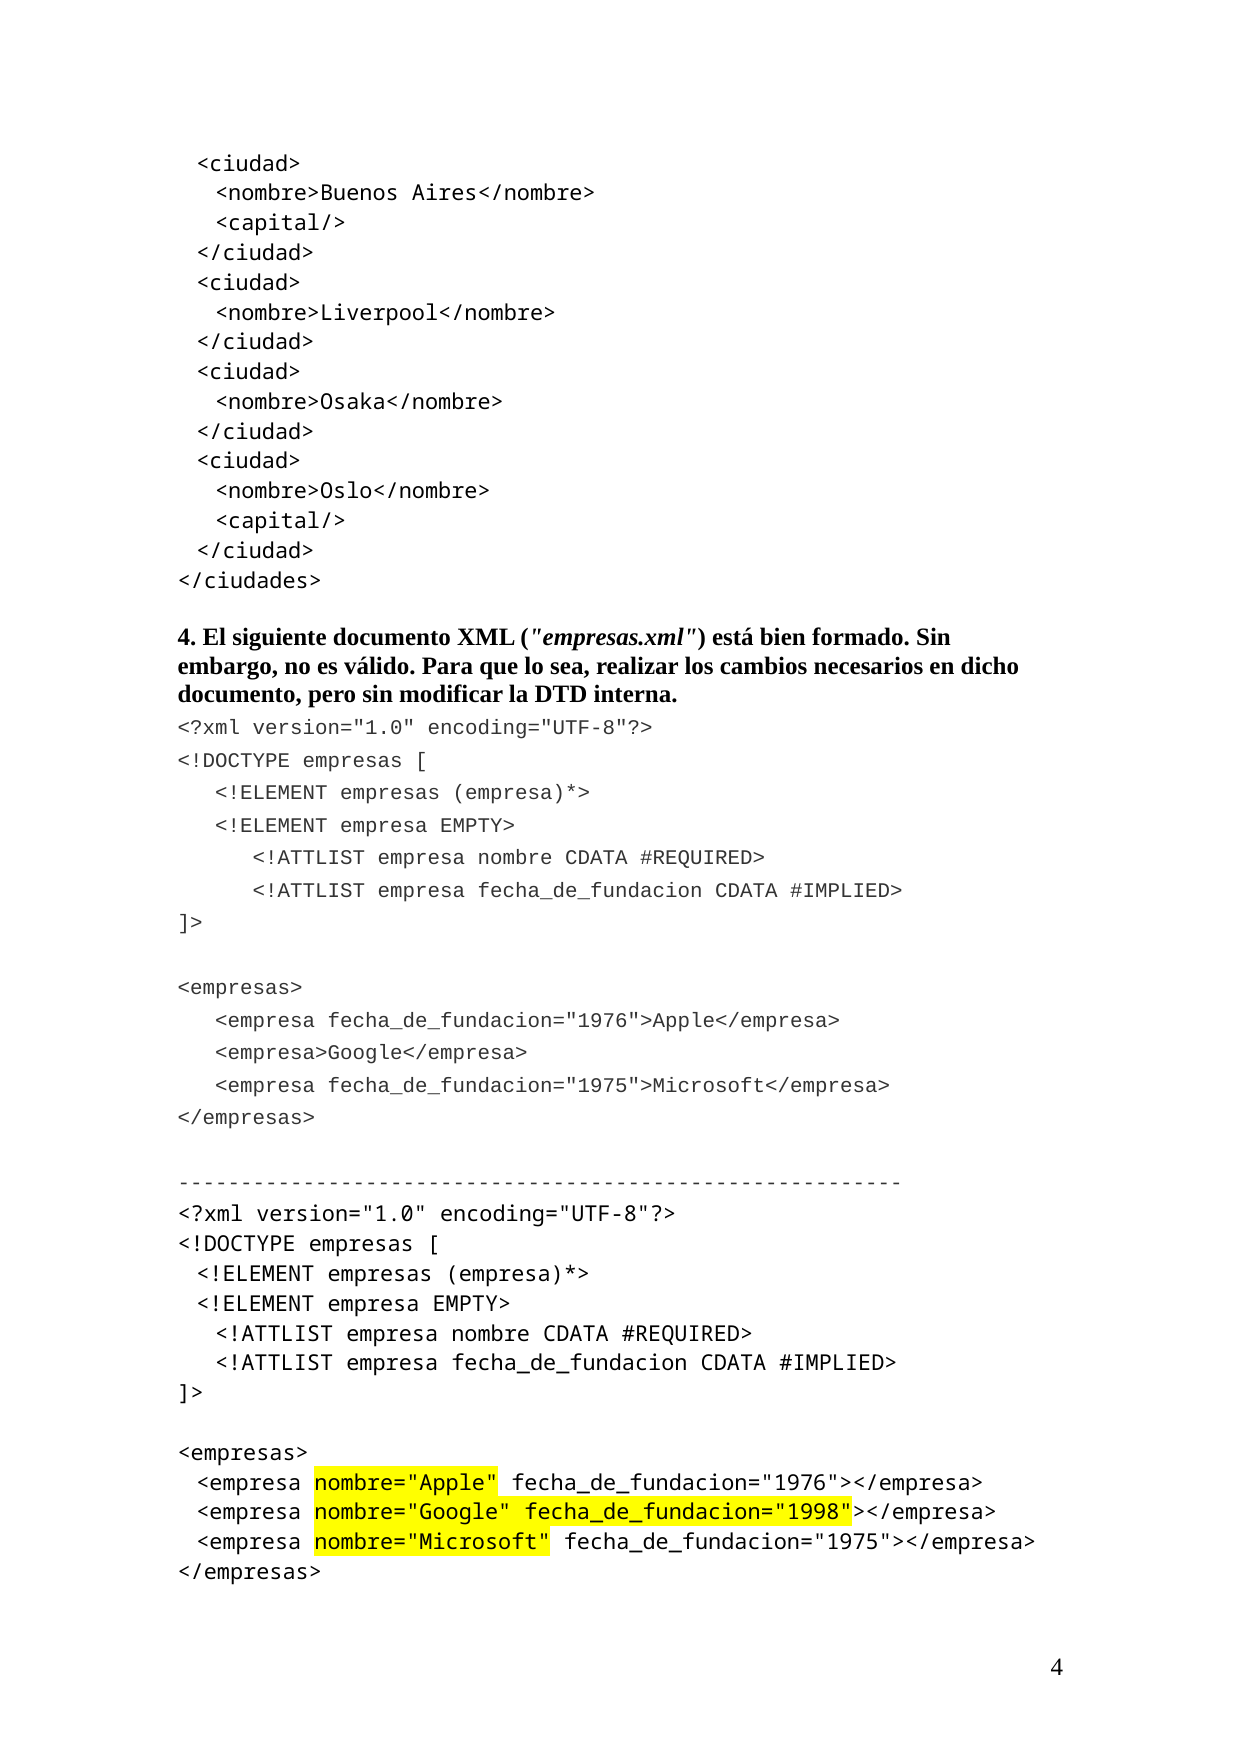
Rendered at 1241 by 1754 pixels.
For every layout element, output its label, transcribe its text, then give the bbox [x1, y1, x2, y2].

text <?xml version="1.0" encoding="UTF-8"?> [177, 1196, 1063, 1228]
text <!ATTLIST empresa fecha_de_fundacion CDATA #IMPLIED> [177, 871, 1063, 903]
text </ciudad> [177, 326, 1063, 356]
text <empresa nombre="Microsoft" fecha_de_fundacion="1975"></empresa> [177, 1526, 1063, 1556]
text ]> [177, 903, 1063, 936]
text <capital/> [177, 207, 1063, 237]
text <nombre>Osaka</nombre> [177, 386, 1063, 416]
text </empresas> [177, 1098, 1063, 1131]
text <!ATTLIST empresa nombre CDATA #REQUIRED> [177, 838, 1063, 871]
text <!ELEMENT empresas (empresa)*> [177, 773, 1063, 806]
text </ciudades> [177, 565, 1063, 594]
text <empresa nombre="Apple" fecha_de_fundacion="1976"></empresa> [177, 1466, 1063, 1496]
text ]> [177, 1377, 1063, 1407]
text <capital/> [177, 505, 1063, 535]
text <empresa fecha_de_fundacion="1976">Apple</empresa> [177, 1001, 1063, 1033]
text <empresa>Google</empresa> [177, 1033, 1063, 1066]
text <nombre>Buenos Aires</nombre> [177, 177, 1063, 207]
text <ciudad> [177, 267, 1063, 297]
text <empresa fecha_de_fundacion="1975">Microsoft</empresa> [177, 1066, 1063, 1098]
text <!DOCTYPE empresas [ [177, 1228, 1063, 1258]
text <ciudad> [177, 356, 1063, 386]
text <empresa nombre="Google" fecha_de_fundacion="1998"></empresa> [177, 1496, 1063, 1526]
text </ciudad> [177, 237, 1063, 267]
text <!ELEMENT empresas (empresa)*> [177, 1258, 1063, 1288]
text <!ATTLIST empresa fecha_de_fundacion CDATA #IMPLIED> [177, 1347, 1063, 1377]
text </ciudad> [177, 535, 1063, 565]
text <!ATTLIST empresa nombre CDATA #REQUIRED> [177, 1318, 1063, 1347]
text <nombre>Oslo</nombre> [177, 475, 1063, 505]
text <empresas> [177, 1437, 1063, 1466]
text <ciudad> [177, 446, 1063, 475]
text </empresas> [177, 1556, 1063, 1586]
text <!ELEMENT empresa EMPTY> [177, 1288, 1063, 1318]
text <ciudad> [177, 148, 1063, 177]
text </ciudad> [177, 416, 1063, 446]
text <?xml version="1.0" encoding="UTF-8"?> [177, 708, 1063, 741]
text <nombre>Liverpool</nombre> [177, 297, 1063, 326]
text ---------------------------------------------------------- [177, 1163, 1063, 1196]
text <empresas> [177, 968, 1063, 1001]
subtitle 4. El siguiente documento XML ("empresas.xml") está bien formado. Sin embargo, no es válido. Para que lo sea, realizar los cambios necesarios en dicho documento, pero sin modificar la DTD interna. [177, 622, 1043, 708]
text <!ELEMENT empresa EMPTY> [177, 806, 1063, 838]
text <!DOCTYPE empresas [ [177, 741, 1063, 773]
